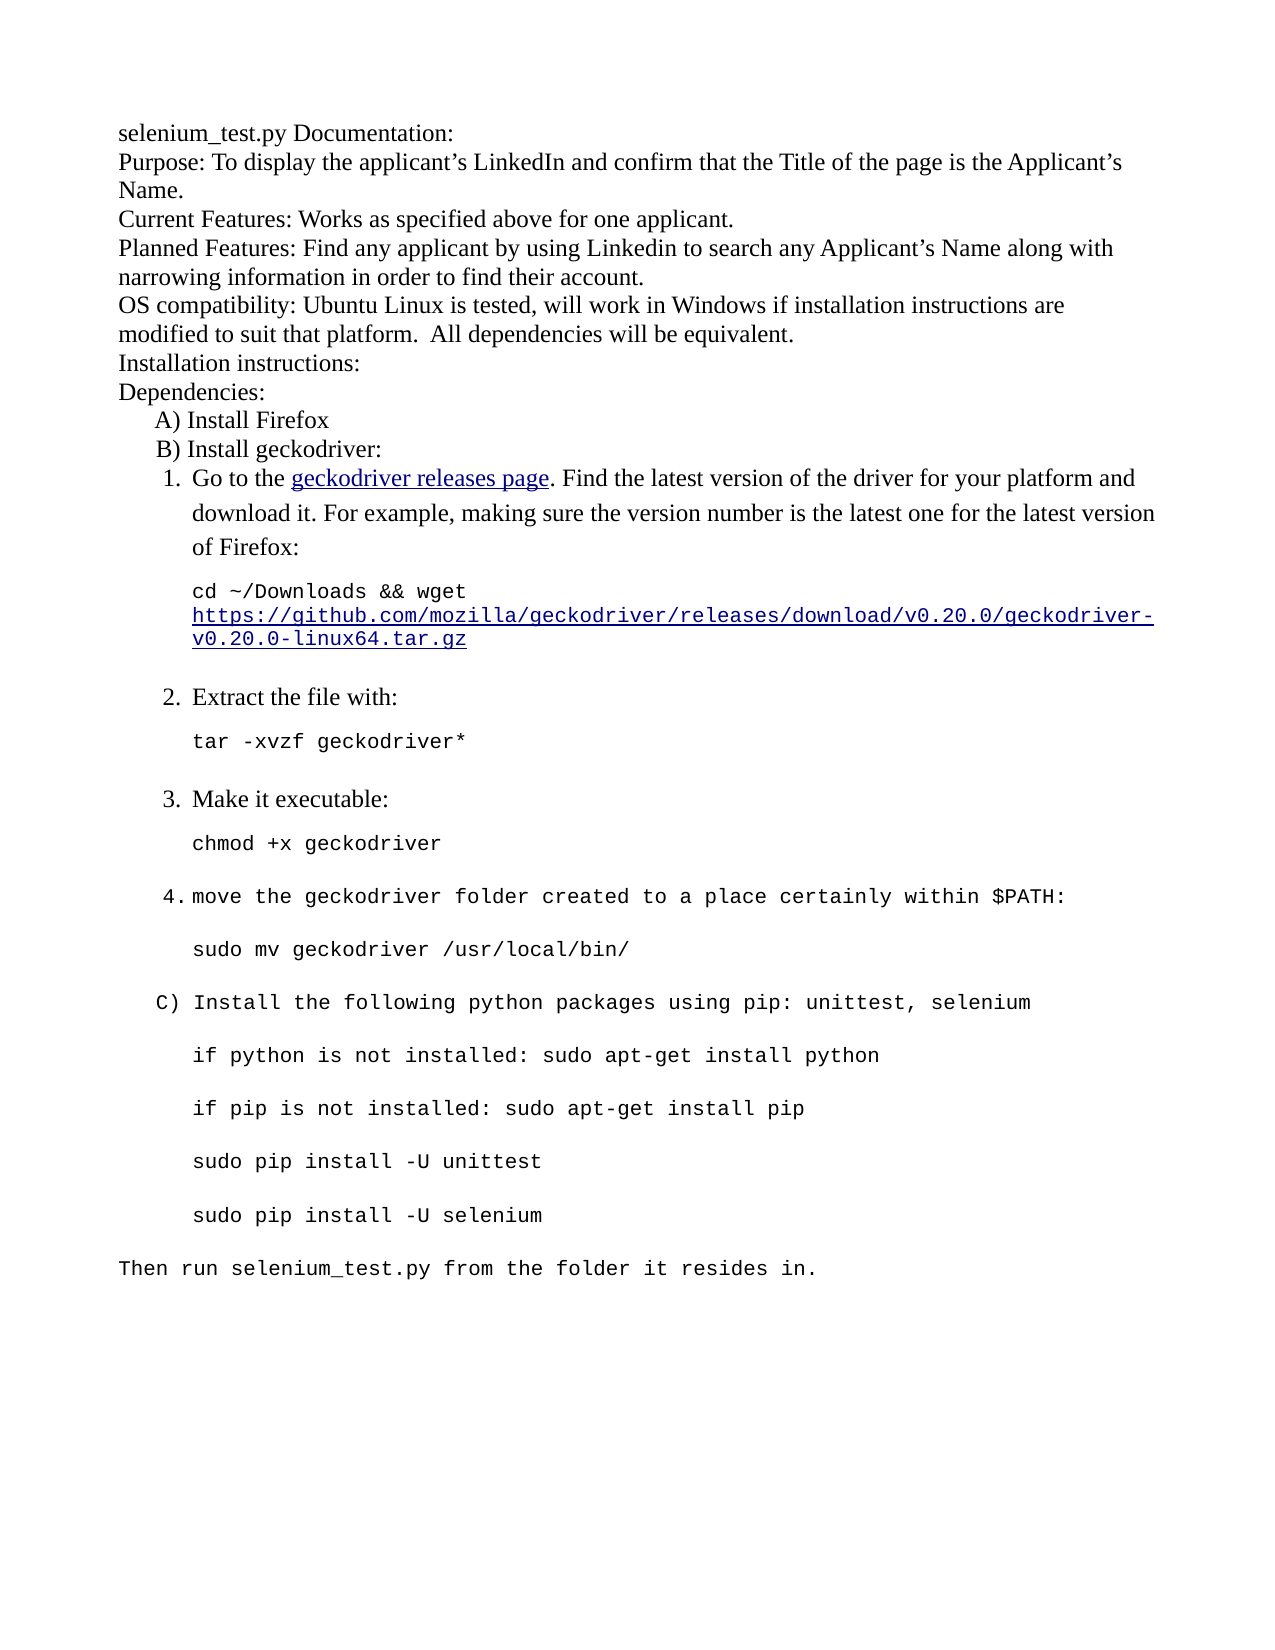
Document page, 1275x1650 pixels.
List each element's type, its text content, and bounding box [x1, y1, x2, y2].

list tar -xvzf geckodriver* [162, 731, 1157, 754]
text sudo pip install -U selenium [118, 1205, 1157, 1228]
list Go to the geckodriver releases page. Find the latest version of the driver for your platform and download it. For example, making sure the version number is the latest one for the latest version of Firefox: [162, 463, 1157, 561]
list Make it executable: [162, 784, 1157, 812]
text C) Install the following python packages using pip: unittest, selenium [118, 992, 1157, 1016]
text Purpose: To display the applicant’s LinkedIn and confirm that the Title of the page is the Applicant’s Name. [118, 147, 1157, 204]
text if pip is not installed: sudo apt-get install pip [118, 1098, 1157, 1122]
text Then run selenium_test.py from the folder it resides in. [118, 1258, 1157, 1281]
text sudo mv geckodriver /usr/local/bin/ [118, 939, 1157, 963]
text Planned Features: Find any applicant by using Linkedin to search any Applicant’s Name along with narrowing information in order to find their account. [118, 233, 1157, 291]
text B) Install geckodriver: [118, 434, 1157, 463]
text Current Features: Works as specified above for one applicant. [118, 204, 1157, 233]
list move the geckodriver folder created to a place certainly within $PATH: [162, 886, 1157, 909]
text if python is not installed: sudo apt-get install python [118, 1045, 1157, 1069]
text sudo pip install -U unittest [118, 1152, 1157, 1175]
list cd ~/Downloads && wget https://github.com/mozilla/geckodriver/releases/download/v0.20.0/geckodriver-v0.20.0-linux64.tar.gz [162, 581, 1157, 652]
text Dependencies: [118, 377, 1157, 406]
text Installation instructions: [118, 348, 1157, 377]
list chmod +x geckodriver [162, 833, 1157, 856]
text OS compatibility: Ubuntu Linux is tested, will work in Windows if installation instructions are modified to suit that platform. All dependencies will be equivalent. [118, 291, 1157, 348]
list Extract the file with: [162, 682, 1157, 710]
text A) Install Firefox [118, 406, 1157, 434]
text selenium_test.py Documentation: [118, 118, 1157, 147]
